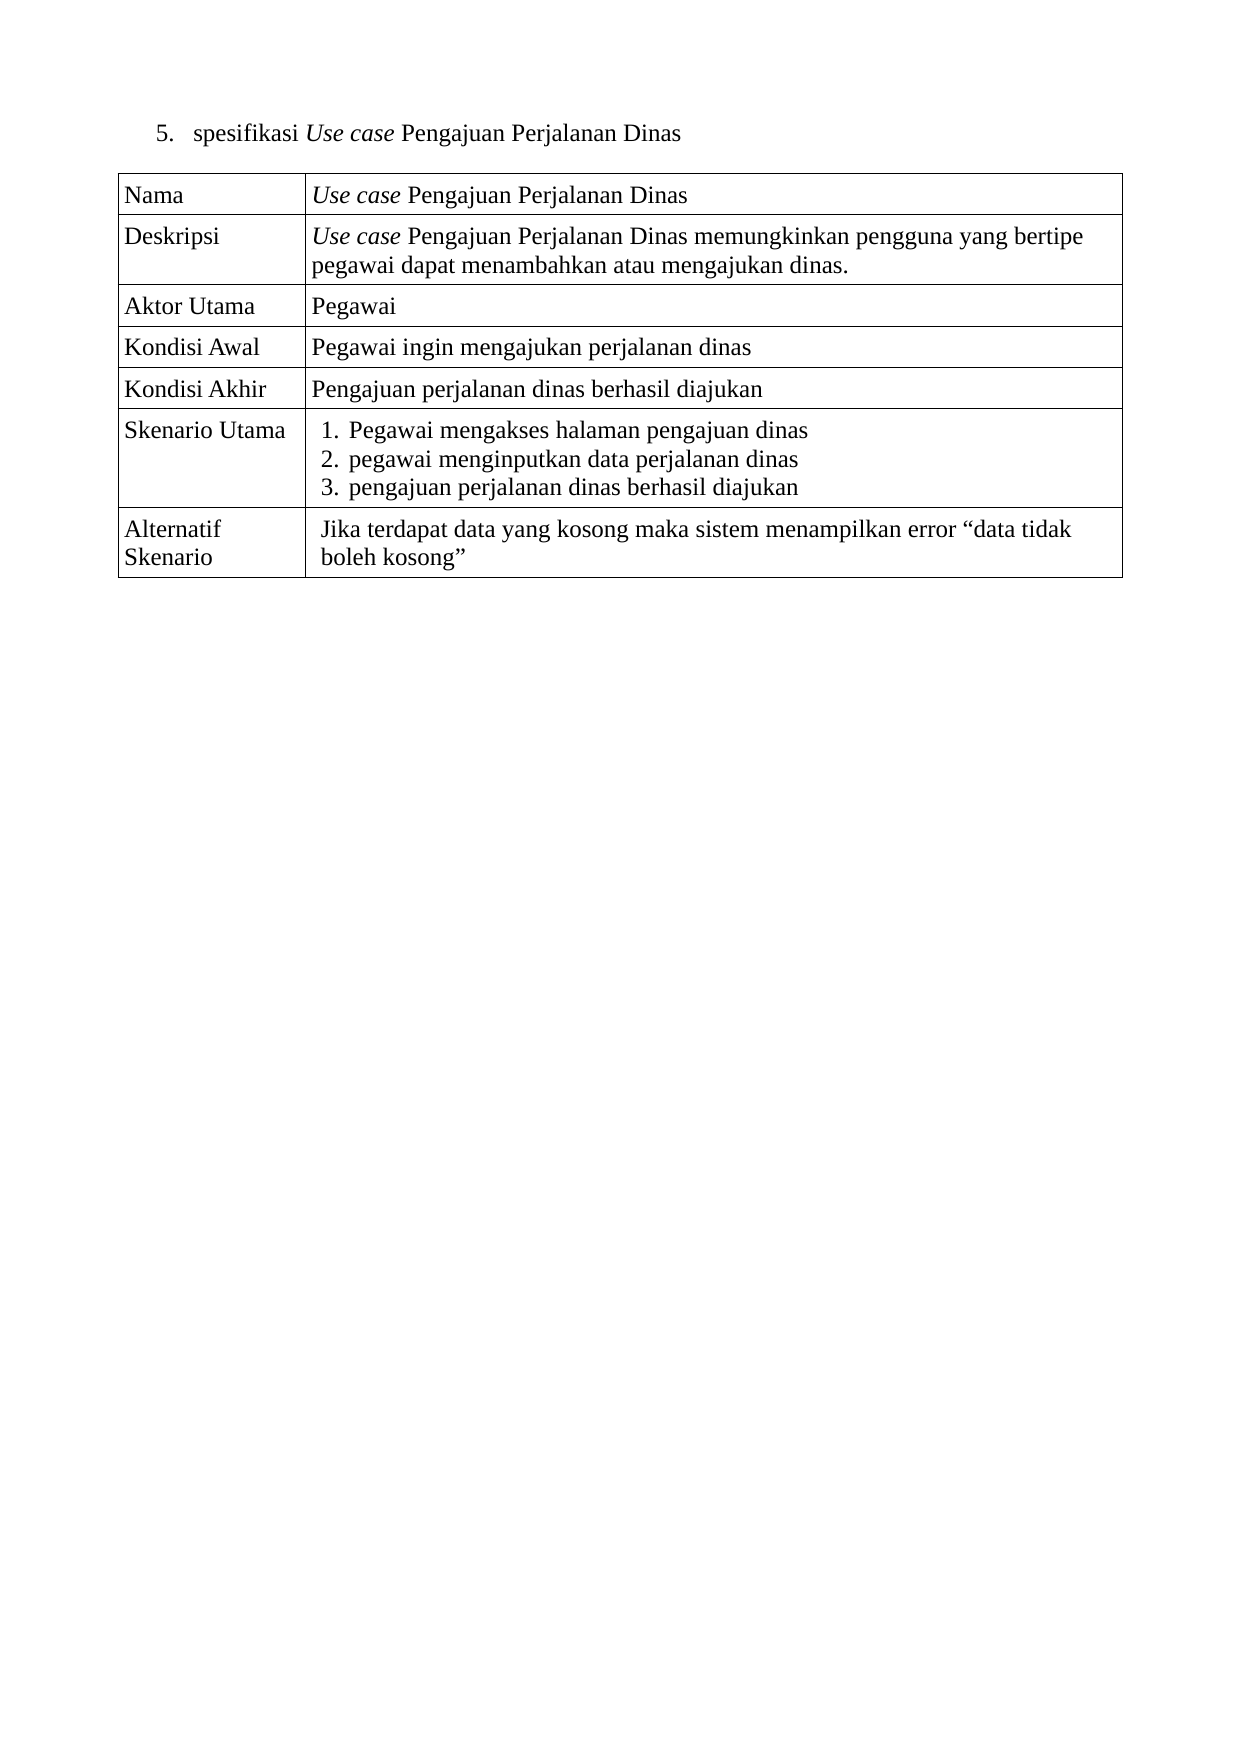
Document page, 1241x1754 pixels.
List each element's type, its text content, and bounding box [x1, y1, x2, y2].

table_header Nama [119, 174, 305, 214]
table_cell Alternatif Skenario [119, 508, 305, 577]
table_cell Kondisi Akhir [119, 368, 305, 408]
table_cell Pegawai mengakses halaman pengajuan dinas pegawai menginputkan data perjalanan dinas pengajuan perjalanan dinas berhasil diajukan [306, 409, 1122, 507]
table_cell Jika terdapat data yang kosong maka sistem menampilkan error “data tidak boleh kosong” [306, 508, 1122, 577]
table_cell Kondisi Awal [119, 327, 305, 367]
table_cell Use case Pengajuan Perjalanan Dinas memungkinkan pengguna yang bertipe pegawai dapat menambahkan atau mengajukan dinas. [306, 215, 1122, 284]
table_cell Skenario Utama [119, 409, 305, 507]
table_cell Pegawai [306, 285, 1122, 326]
table_header Use case Pengajuan Perjalanan Dinas [306, 174, 1122, 214]
table_cell Pengajuan perjalanan dinas berhasil diajukan [306, 368, 1122, 408]
table_cell Deskripsi [119, 215, 305, 284]
table_cell Aktor Utama [119, 285, 305, 326]
table_cell Pegawai ingin mengajukan perjalanan dinas [306, 327, 1122, 367]
list spesifikasi Use case Pengajuan Perjalanan Dinas [156, 118, 1122, 147]
